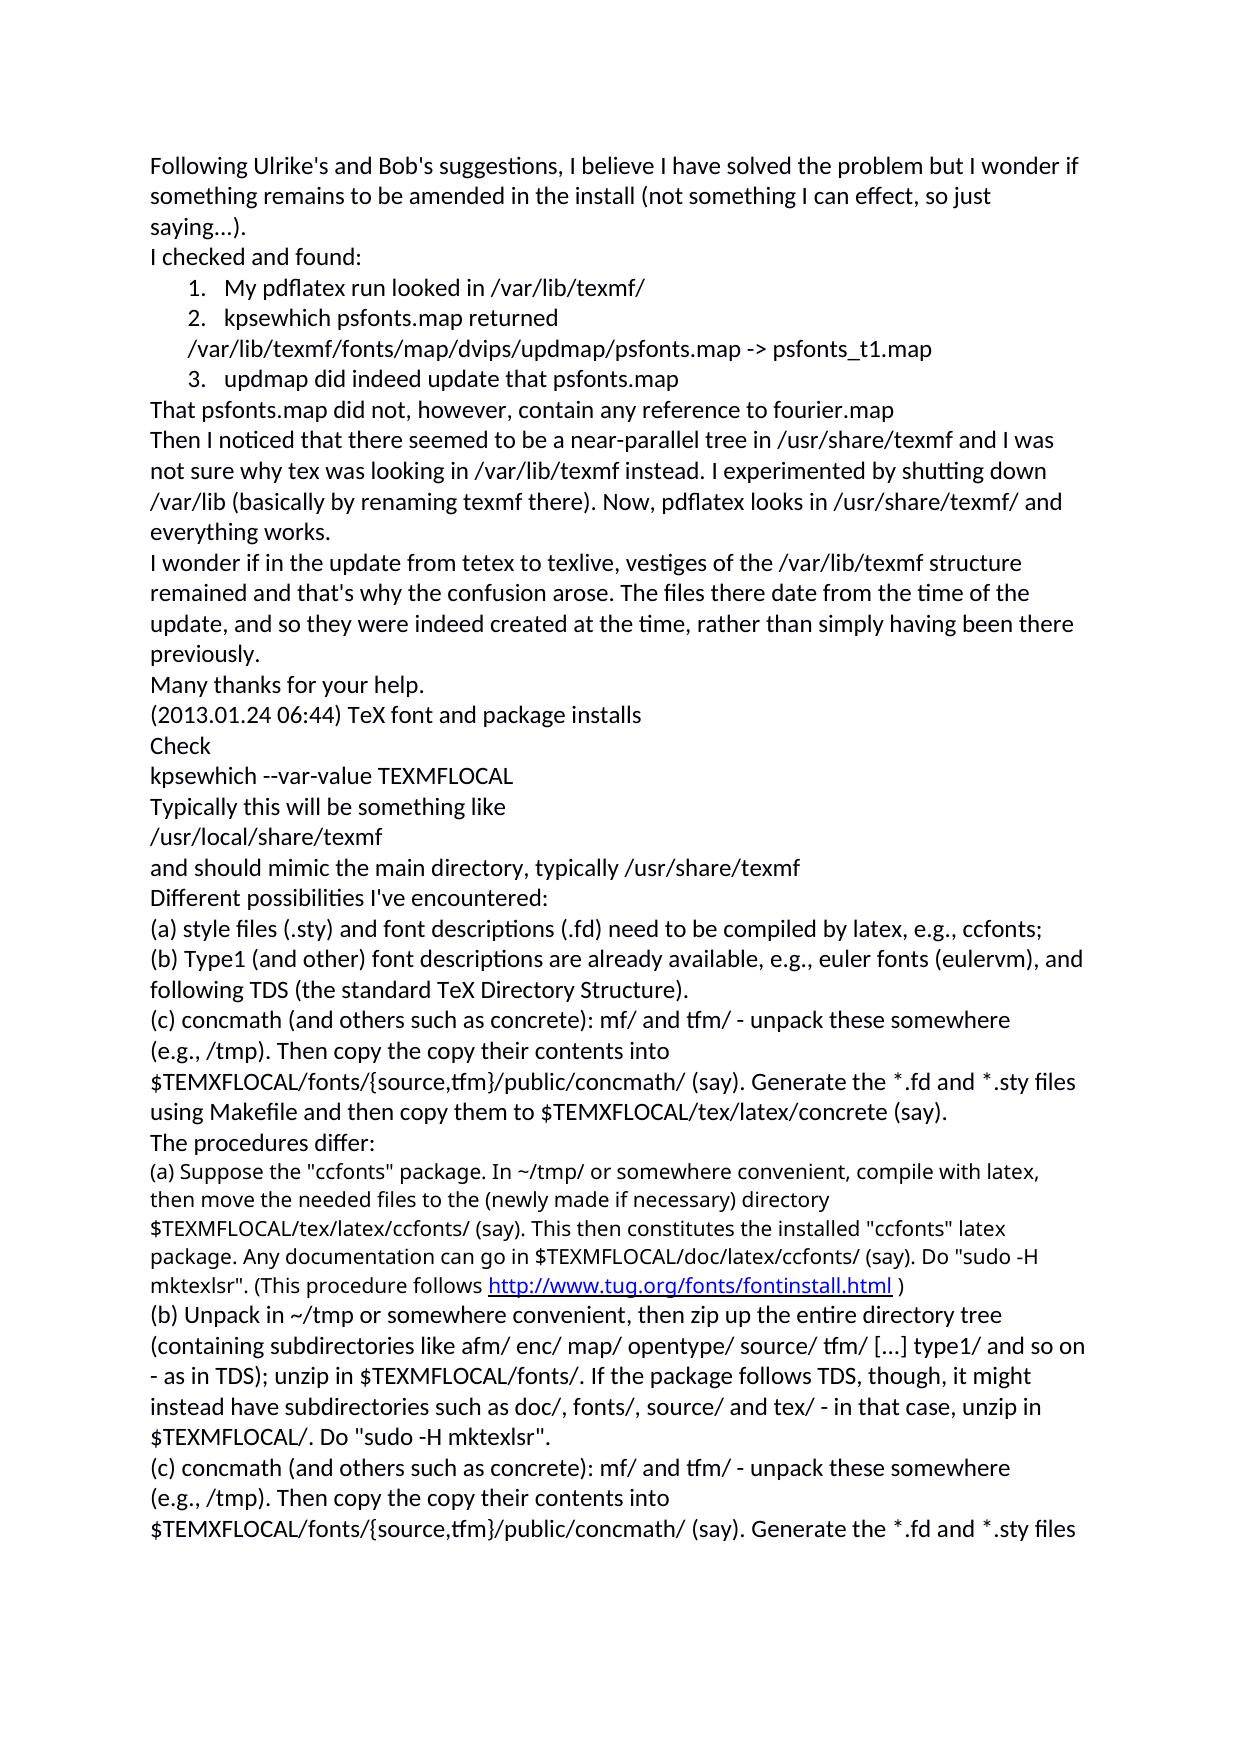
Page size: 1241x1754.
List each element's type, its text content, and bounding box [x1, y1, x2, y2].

text (b) Unpack in ~/tmp or somewhere convenient, then zip up the entire directory tree (containing subdirectories like afm/ enc/ map/ opentype/ source/ tfm/ [...] type1/ and so on - as in TDS); unzip in $TEXMFLOCAL/fonts/. If the package follows TDS, though, it might instead have subdirectories such as doc/, fonts/, source/ and tex/ - in that case, unzip in $TEXMFLOCAL/. Do "sudo -H mktexlsr". [150, 1299, 1090, 1452]
text Then I noticed that there seemed to be a near-parallel tree in /usr/share/texmf and I was not sure why tex was looking in /var/lib/texmf instead. I experimented by shutting down /var/lib (basically by renaming texmf there). Now, pdflatex looks in /usr/share/texmf/ and everything works. [150, 425, 1090, 547]
text /usr/local/share/texmf [150, 821, 1090, 852]
text kpsewhich --var-value TEXMFLOCAL [150, 760, 1090, 791]
text (b) Type1 (and other) font descriptions are already available, e.g., euler fonts (eulervm), and following TDS (the standard TeX Directory Structure). [150, 943, 1090, 1004]
text I checked and found: [150, 242, 1090, 272]
list My pdflatex run looked in /var/lib/texmf/ [187, 272, 1090, 303]
text That psfonts.map did not, however, contain any reference to fourier.map [150, 394, 1090, 425]
text Following Ulrike's and Bob's suggestions, I believe I have solved the problem but I wonder if something remains to be amended in the install (not something I can effect, so just saying...). [150, 150, 1090, 242]
text (c) concmath (and others such as concrete): mf/ and tfm/ - unpack these somewhere (e.g., /tmp). Then copy the copy their contents into $TEMXFLOCAL/fonts/{source,tfm}/public/concmath/ (say). Generate the *.fd and *.sty files using Makefile and then copy them to $TEMXFLOCAL/tex/latex/concrete (say). [150, 1004, 1090, 1127]
list updmap did indeed update that psfonts.map [187, 364, 1090, 394]
text (2013.01.24 06:44) TeX font and package installs [150, 699, 1090, 730]
text and should mimic the main directory, typically /usr/share/texmf [150, 852, 1090, 882]
text Check [150, 730, 1090, 760]
text (a) Suppose the "ccfonts" package. In ~/tmp/ or somewhere convenient, compile with latex, then move the needed files to the (newly made if necessary) directory $TEXMFLOCAL/tex/latex/ccfonts/ (say). This then constitutes the installed "ccfonts" latex package. Any documentation can go in $TEXMFLOCAL/doc/latex/ccfonts/ (say). Do "sudo -H mktexlsr". (This procedure follows http://www.tug.org/fonts/fontinstall.html ) [150, 1157, 1090, 1299]
text Many thanks for your help. [150, 669, 1090, 699]
list kpsewhich psfonts.map returned /var/lib/texmf/fonts/map/dvips/updmap/psfonts.map -> psfonts_t1.map [187, 303, 1090, 364]
text Typically this will be something like [150, 791, 1090, 821]
text Different possibilities I've encountered: [150, 882, 1090, 913]
text The procedures differ: [150, 1127, 1090, 1157]
text (a) style files (.sty) and font descriptions (.fd) need to be compiled by latex, e.g., ccfonts; [150, 913, 1090, 943]
text (c) concmath (and others such as concrete): mf/ and tfm/ - unpack these somewhere (e.g., /tmp). Then copy the copy their contents into $TEMXFLOCAL/fonts/{source,tfm}/public/concmath/ (say). Generate the *.fd and *.sty files [150, 1452, 1090, 1543]
text I wonder if in the update from tetex to texlive, vestiges of the /var/lib/texmf structure remained and that's why the confusion arose. The files there date from the time of the update, and so they were indeed created at the time, rather than simply having been there previously. [150, 547, 1090, 669]
